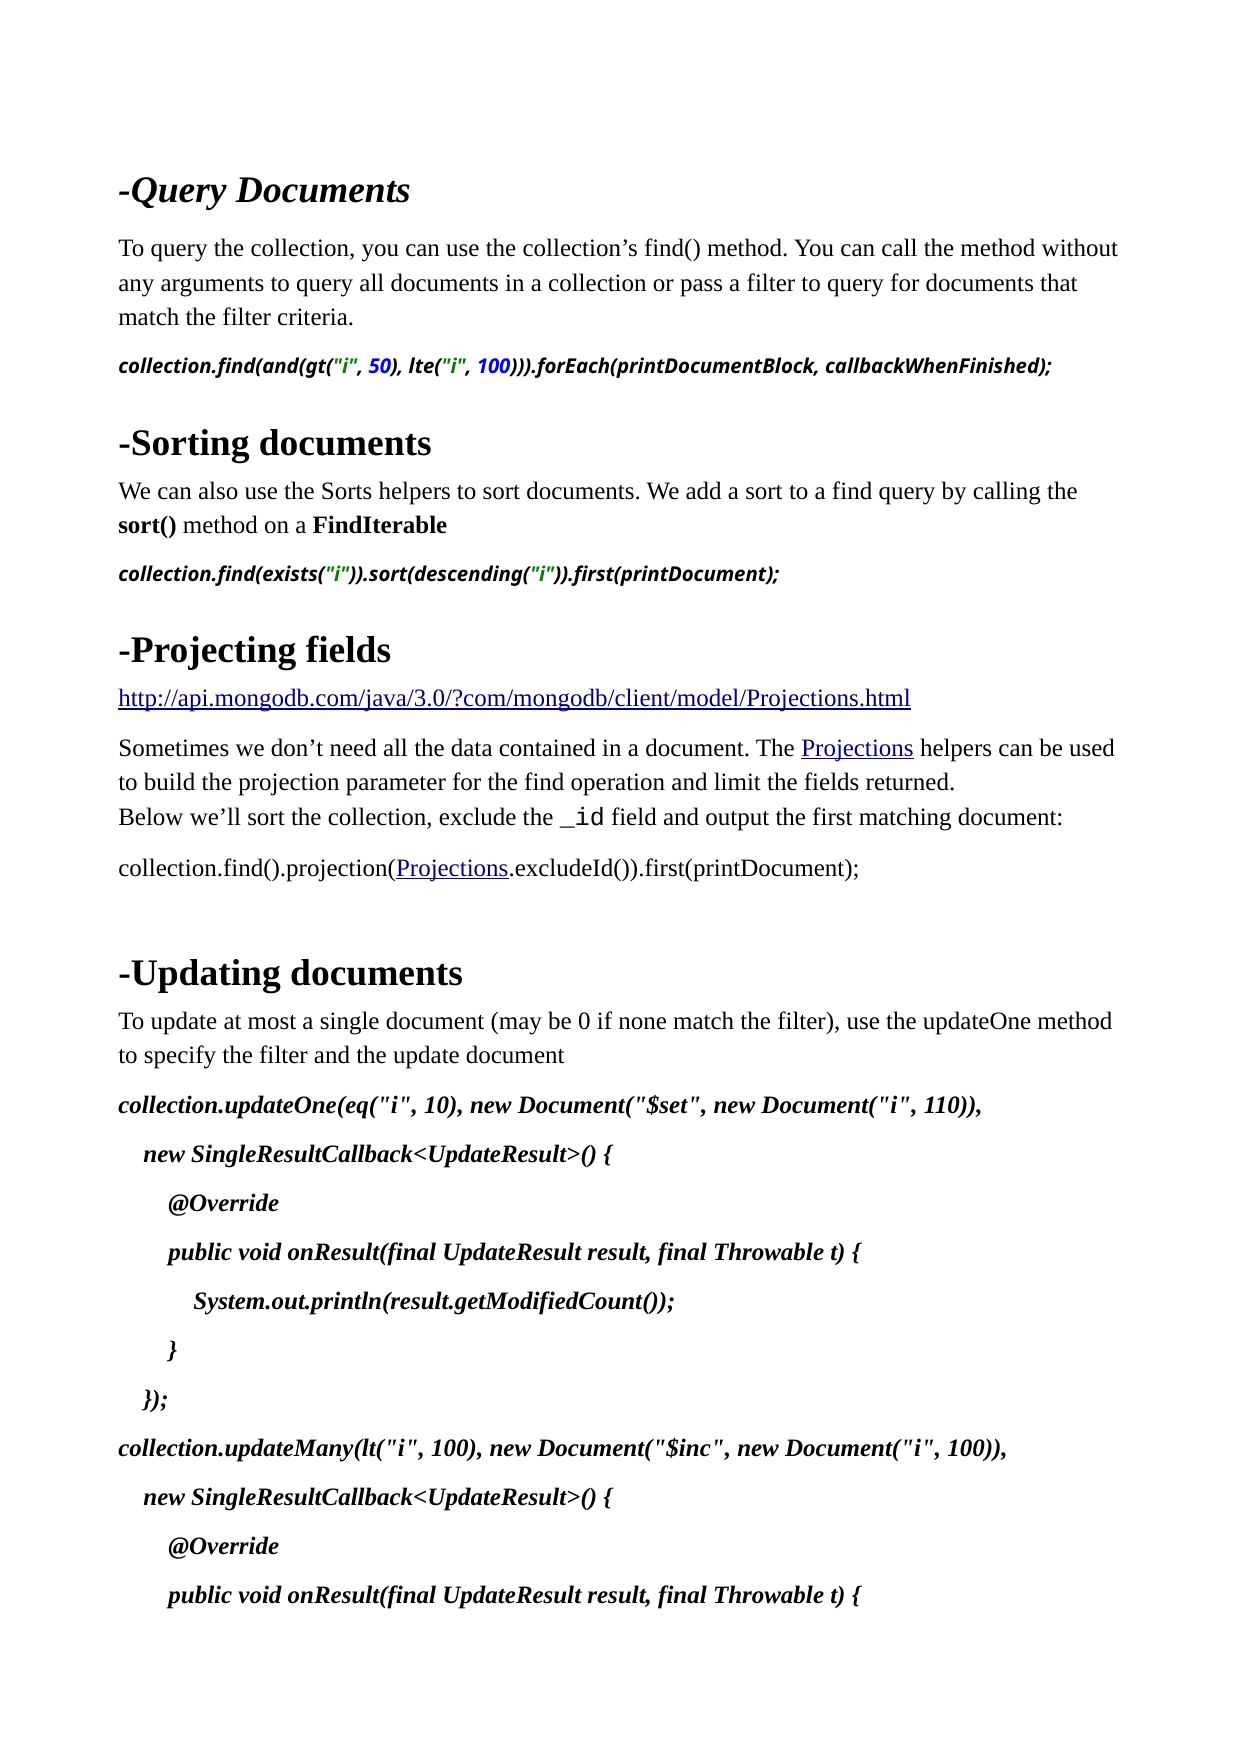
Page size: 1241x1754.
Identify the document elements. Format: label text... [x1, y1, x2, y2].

text collection.updateMany(lt("i", 100), new Document("$inc", new Document("i", 100)), [118, 1433, 1122, 1462]
text To query the collection, you can use the collection’s find() method. You can call the method without any arguments to query all documents in a collection or pass a filter to query for documents that match the filter criteria. [118, 233, 1122, 331]
text collection.find().projection(Projections.excludeId()).first(printDocument); [118, 853, 1122, 882]
text collection.find(exists("i")).sort(descending("i")).first(printDocument); [118, 559, 1122, 587]
text System.out.println(result.getModifiedCount()); [118, 1286, 1122, 1315]
text public void onResult(final UpdateResult result, final Throwable t) { [118, 1580, 1122, 1609]
text new SingleResultCallback<UpdateResult>() { [118, 1482, 1122, 1511]
text -Query Documents [118, 167, 1122, 210]
text To update at most a single document (may be 0 if none match the filter), use the updateOne method to specify the filter and the update document [118, 1006, 1122, 1069]
text collection.updateOne(eq("i", 10), new Document("$set", new Document("i", 110)), [118, 1090, 1122, 1118]
subtitle -Projecting fields [118, 628, 1122, 671]
text new SingleResultCallback<UpdateResult>() { [118, 1139, 1122, 1167]
text http://api.mongodb.com/java/3.0/?com/mongodb/client/model/Projections.html [118, 683, 1122, 712]
text We can also use the Sorts helpers to sort documents. We add a sort to a find query by calling the sort() method on a FindIterable [118, 476, 1122, 539]
text public void onResult(final UpdateResult result, final Throwable t) { [118, 1237, 1122, 1266]
subtitle -Updating documents [118, 951, 1122, 994]
text } [118, 1335, 1122, 1364]
text }); [118, 1384, 1122, 1413]
text collection.find(and(gt("i", 50), lte("i", 100))).forEach(printDocumentBlock, callbackWhenFinished); [118, 351, 1122, 379]
text @Override [118, 1188, 1122, 1217]
text Sometimes we don’t need all the data contained in a document. The Projections helpers can be used to build the projection parameter for the find operation and limit the fields returned. Below we’ll sort the collection, exclude the _id field and output the first matching document: [118, 733, 1122, 832]
text @Override [118, 1531, 1122, 1560]
subtitle -Sorting documents [118, 420, 1122, 463]
